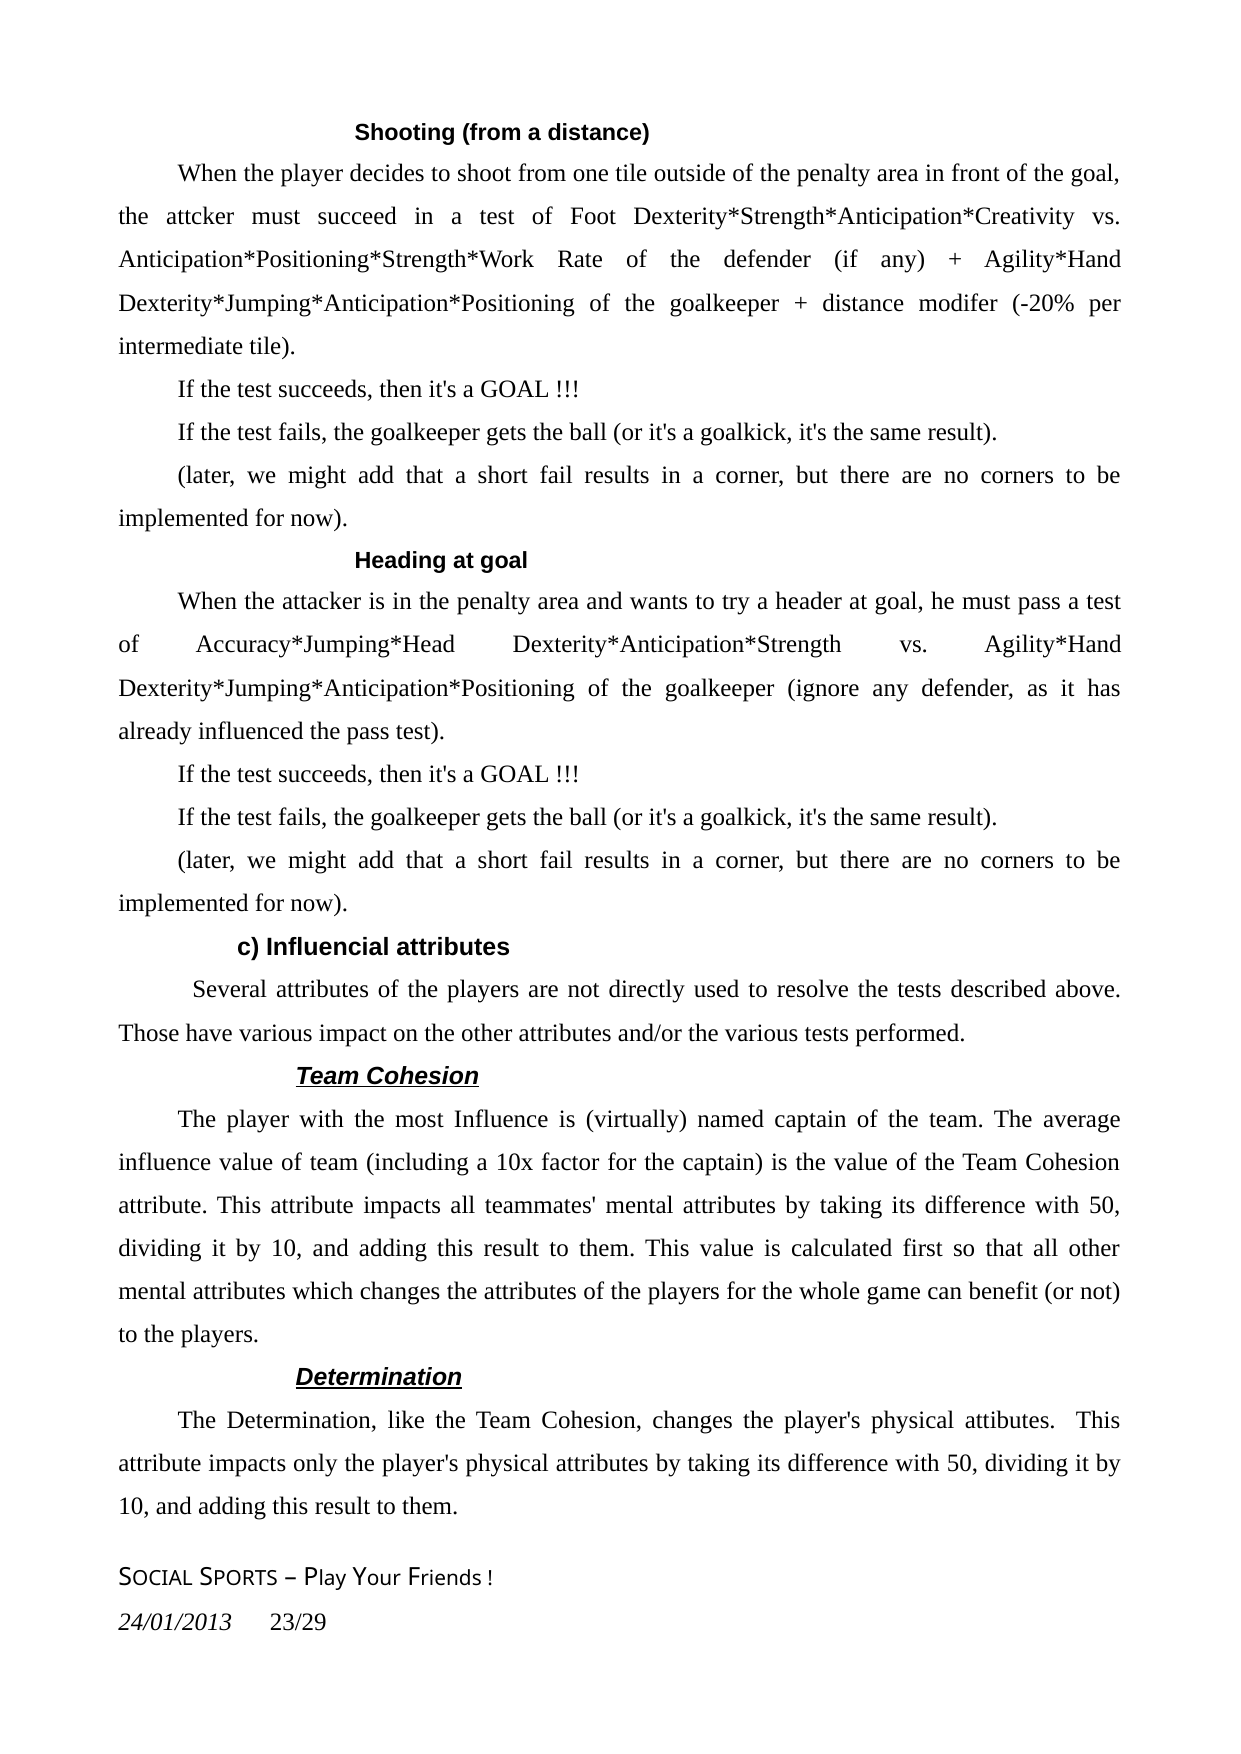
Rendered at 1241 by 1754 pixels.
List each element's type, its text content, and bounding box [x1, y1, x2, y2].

text The player with the most Influence is (virtually) named captain of the team. The average influence value of team (including a 10x factor for the captain) is the value of the Team Cohesion attribute. This attribute impacts all teammates' mental attributes by taking its difference with 50, dividing it by 10, and adding this result to them. This value is calculated first so that all other mental attributes which changes the attributes of the players for the whole game can benefit (or not) to the players. [118, 1104, 1122, 1348]
subtitle Determination [118, 1362, 1122, 1391]
text The Determination, like the Team Cohesion, changes the player's physical attibutes. This attribute impacts only the player's physical attributes by taking its difference with 50, dividing it by 10, and adding this result to them. [118, 1405, 1122, 1520]
subtitle Influencial attributes [118, 931, 1122, 960]
subtitle Team Cohesion [118, 1061, 1122, 1089]
text If the test succeeds, then it's a GOAL !!! [118, 374, 1122, 403]
text (later, we might add that a short fail results in a corner, but there are no corners to be implemented for now). [118, 845, 1122, 917]
text Several attributes of the players are not directly used to resolve the tests described above. Those have various impact on the other attributes and/or the various tests performed. [118, 974, 1122, 1046]
text If the test fails, the goalkeeper gets the ball (or it's a goalkick, it's the same result). [118, 417, 1122, 446]
text When the player decides to shoot from one tile outside of the penalty area in front of the goal, the attcker must succeed in a test of Foot Dexterity*Strength*Anticipation*Creativity vs. Anticipation*Positioning*Strength*Work Rate of the defender (if any) + Agility*Hand Dexterity*Jumping*Anticipation*Positioning of the goalkeeper + distance modifer (-20% per intermediate tile). [118, 158, 1122, 359]
text When the attacker is in the penalty area and wants to try a header at goal, he must pass a test of Accuracy*Jumping*Head Dexterity*Anticipation*Strength vs. Agility*Hand Dexterity*Jumping*Anticipation*Positioning of the goalkeeper (ignore any defender, as it has already influenced the pass test). [118, 586, 1122, 744]
text If the test succeeds, then it's a GOAL !!! [118, 759, 1122, 788]
subtitle Shooting (from a distance) [118, 118, 1122, 145]
subtitle Heading at goal [118, 546, 1122, 573]
text (later, we might add that a short fail results in a corner, but there are no corners to be implemented for now). [118, 460, 1122, 532]
text If the test fails, the goalkeeper gets the ball (or it's a goalkick, it's the same result). [118, 802, 1122, 831]
